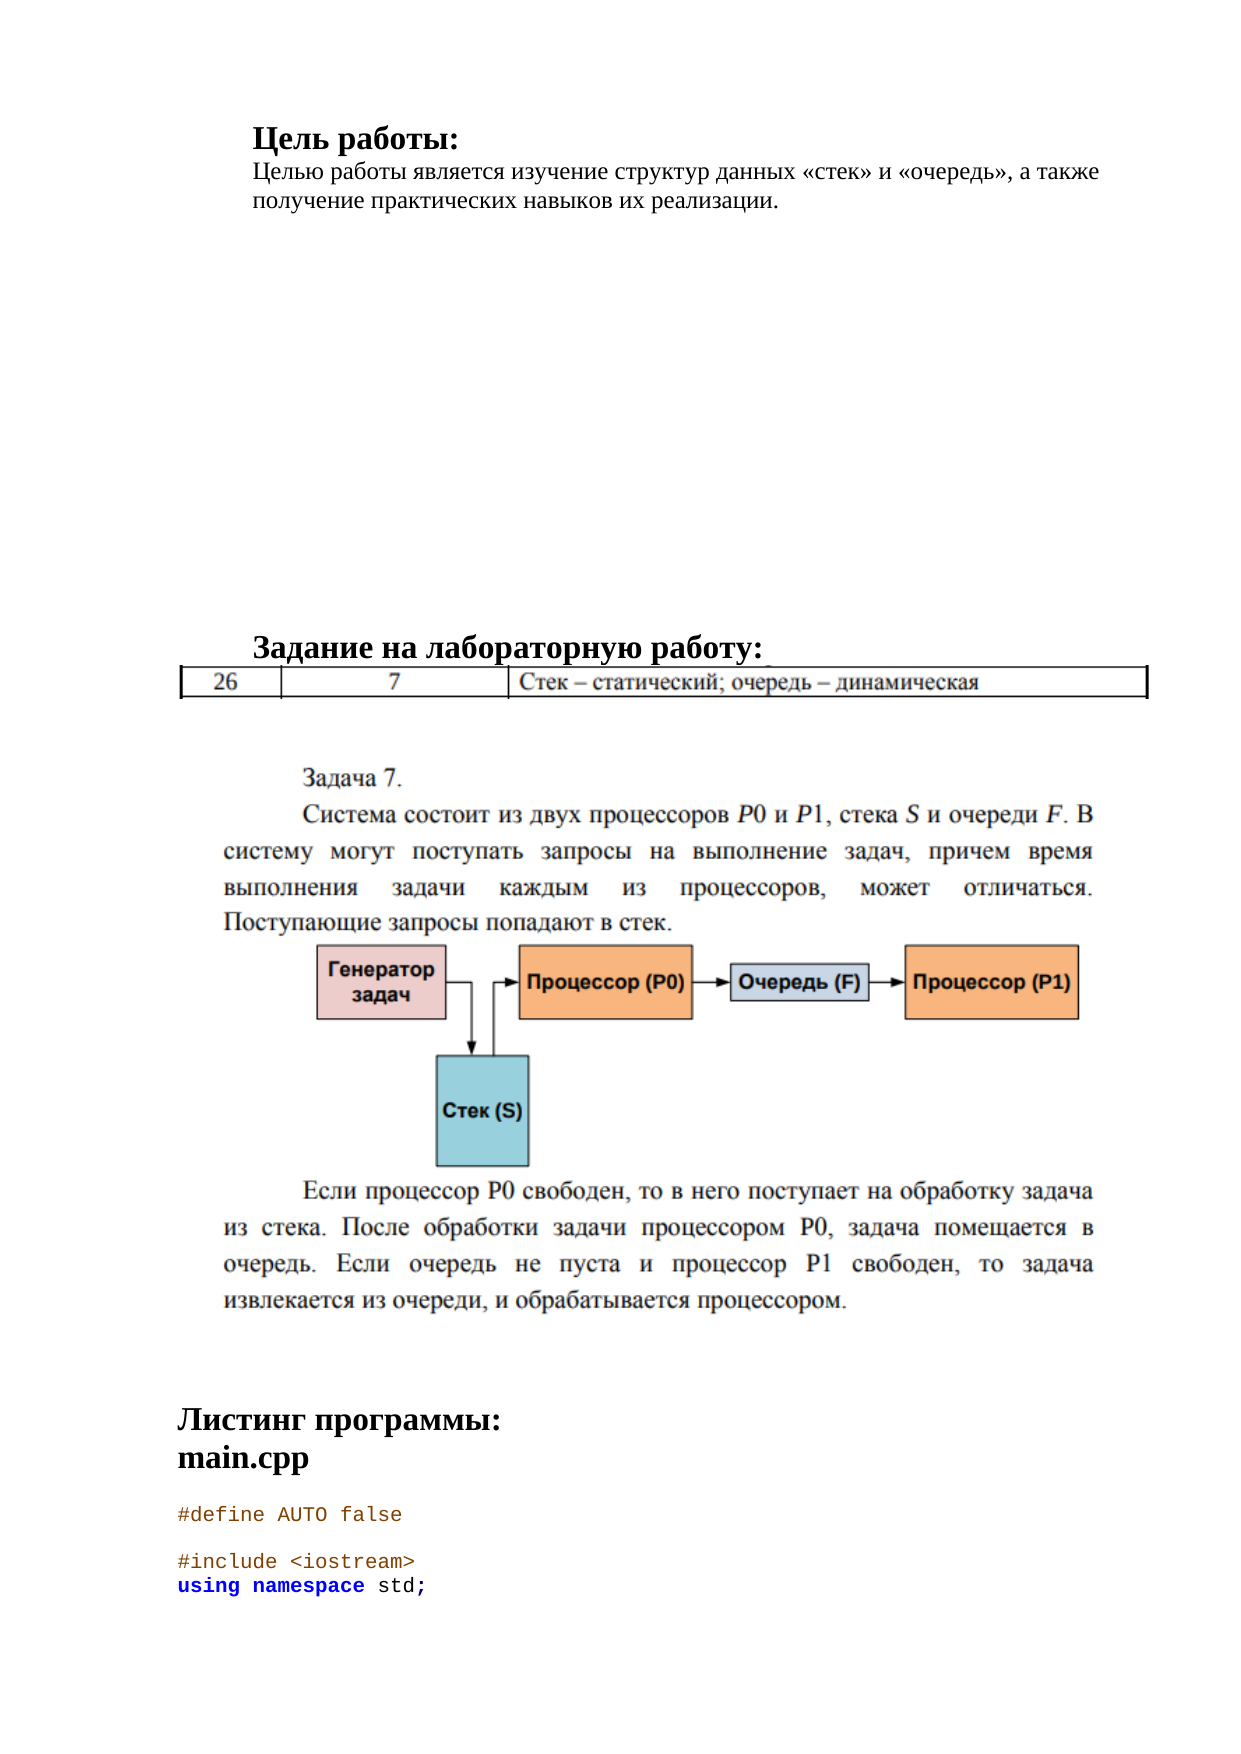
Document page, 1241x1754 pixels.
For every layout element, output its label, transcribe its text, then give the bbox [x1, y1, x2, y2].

text using namespace std; [177, 1575, 1152, 1598]
text Листинг программы: main.cpp [177, 1399, 1152, 1504]
text #define AUTO false [177, 1504, 1152, 1527]
text Цель работы: Целью работы является изучение структур данных «стек» и «очередь», а также получение практических навыков их реализации. [252, 118, 1152, 214]
text Задание на лабораторную работу: [252, 627, 1152, 665]
text #include <iostream> [177, 1551, 1152, 1575]
